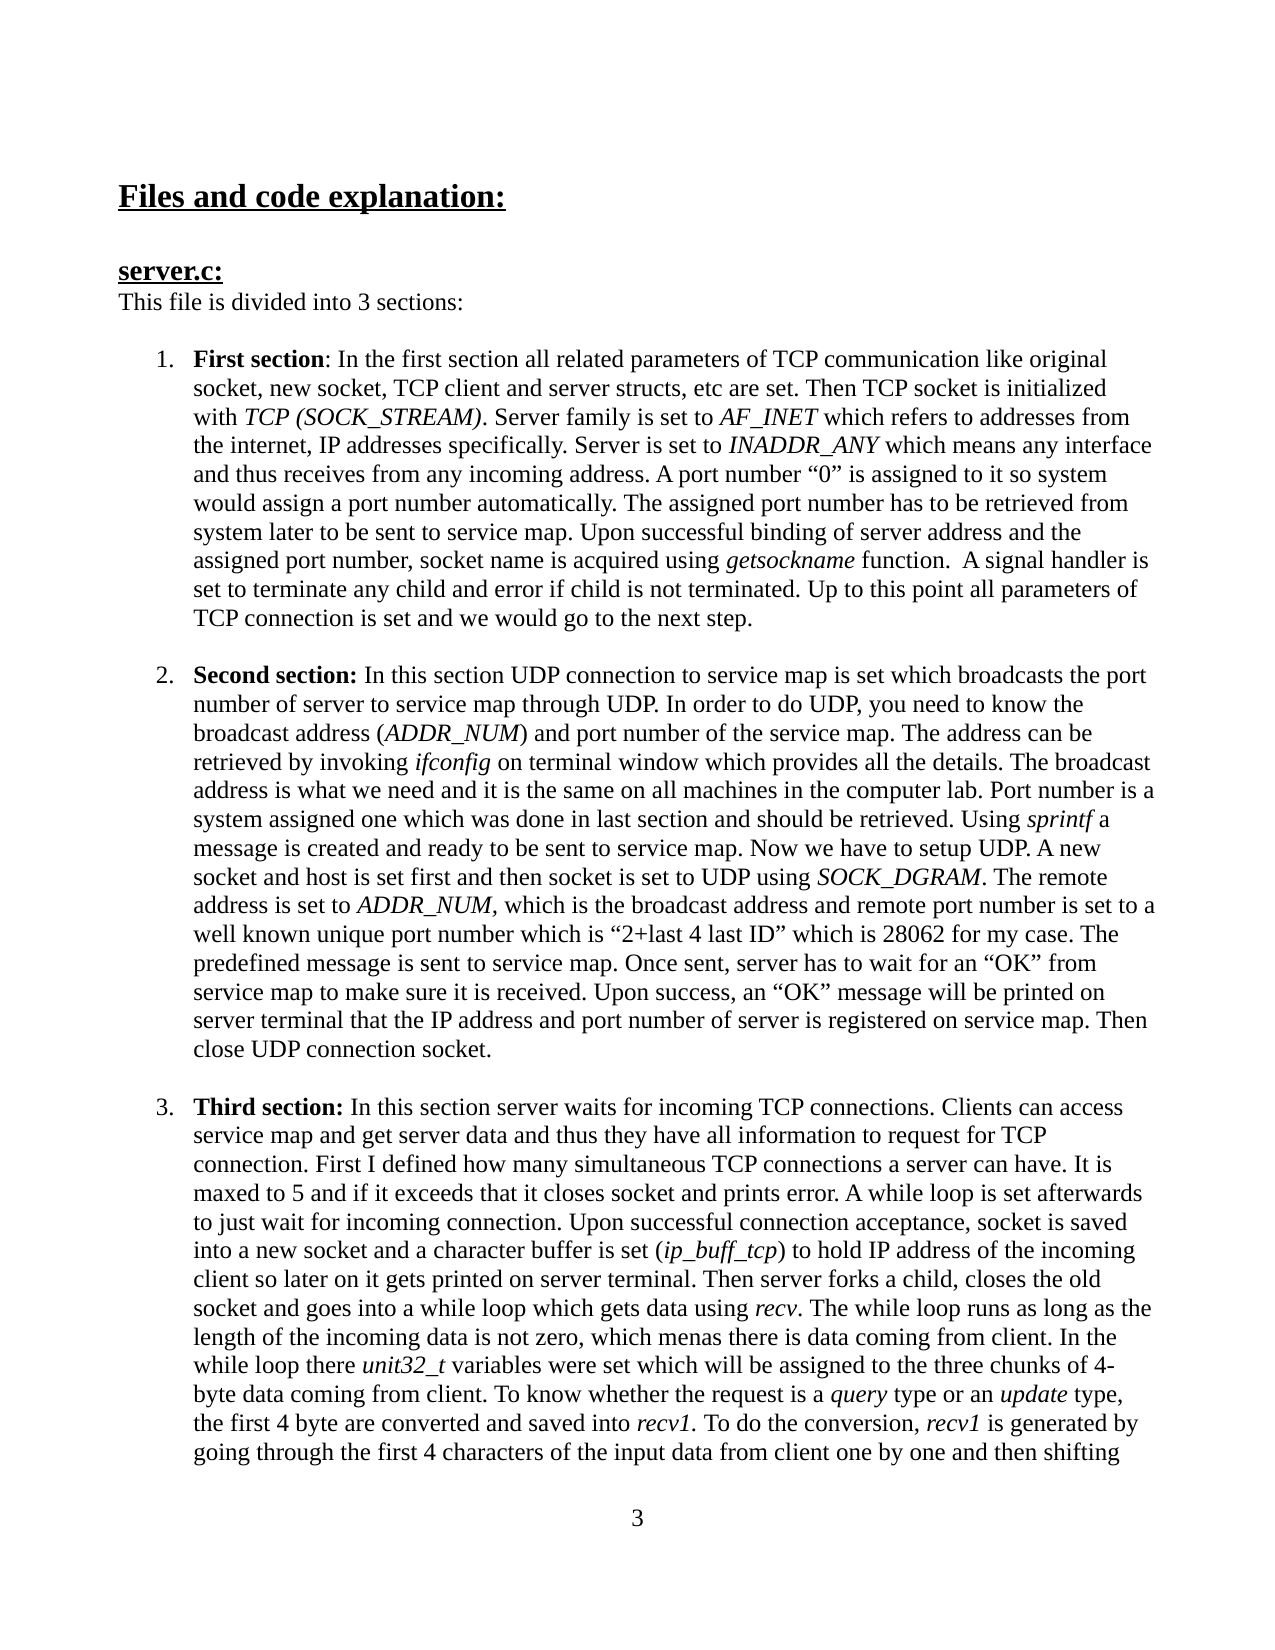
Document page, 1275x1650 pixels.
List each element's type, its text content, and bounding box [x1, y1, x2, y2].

list Third section: In this section server waits for incoming TCP connections. Clients can access service map and get server data and thus they have all information to request for TCP connection. First I defined how many simultaneous TCP connections a server can have. It is maxed to 5 and if it exceeds that it closes socket and prints error. A while loop is set afterwards to just wait for incoming connection. Upon successful connection acceptance, socket is saved into a new socket and a character buffer is set (ip_buff_tcp) to hold IP address of the incoming client so later on it gets printed on server terminal. Then server forks a child, closes the old socket and goes into a while loop which gets data using recv. The while loop runs as long as the length of the incoming data is not zero, which menas there is data coming from client. In the while loop there unit32_t variables were set which will be assigned to the three chunks of 4-byte data coming from client. To know whether the request is a query type or an update type, the first 4 byte are converted and saved into recv1. To do the conversion, recv1 is generated by going through the first 4 characters of the input data from client one by one and then shifting [156, 1092, 1157, 1465]
text Files and code explanation: [118, 176, 1157, 215]
text This file is divided into 3 sections: [118, 287, 1157, 315]
text server.c: [118, 253, 1157, 287]
list Second section: In this section UDP connection to service map is set which broadcasts the port number of server to service map through UDP. In order to do UDP, you need to know the broadcast address (ADDR_NUM) and port number of the service map. The address can be retrieved by invoking ifconfig on terminal window which provides all the details. The broadcast address is what we need and it is the same on all machines in the computer lab. Port number is a system assigned one which was done in last section and should be retrieved. Using sprintf a message is created and ready to be sent to service map. Now we have to setup UDP. A new socket and host is set first and then socket is set to UDP using SOCK_DGRAM. The remote address is set to ADDR_NUM, which is the broadcast address and remote port number is set to a well known unique port number which is “2+last 4 last ID” which is 28062 for my case. The predefined message is sent to service map. Once sent, server has to wait for an “OK” from service map to make sure it is received. Upon success, an “OK” message will be printed on server terminal that the IP address and port number of server is registered on service map. Then close UDP connection socket. [156, 660, 1157, 1063]
list First section: In the first section all related parameters of TCP communication like original socket, new socket, TCP client and server structs, etc are set. Then TCP socket is initialized with TCP (SOCK_STREAM). Server family is set to AF_INET which refers to addresses from the internet, IP addresses specifically. Server is set to INADDR_ANY which means any interface and thus receives from any incoming address. A port number “0” is assigned to it so system would assign a port number automatically. The assigned port number has to be retrieved from system later to be sent to service map. Upon successful binding of server address and the assigned port number, socket name is acquired using getsockname function. A signal handler is set to terminate any child and error if child is not terminated. Up to this point all parameters of TCP connection is set and we would go to the next step. [156, 344, 1157, 632]
